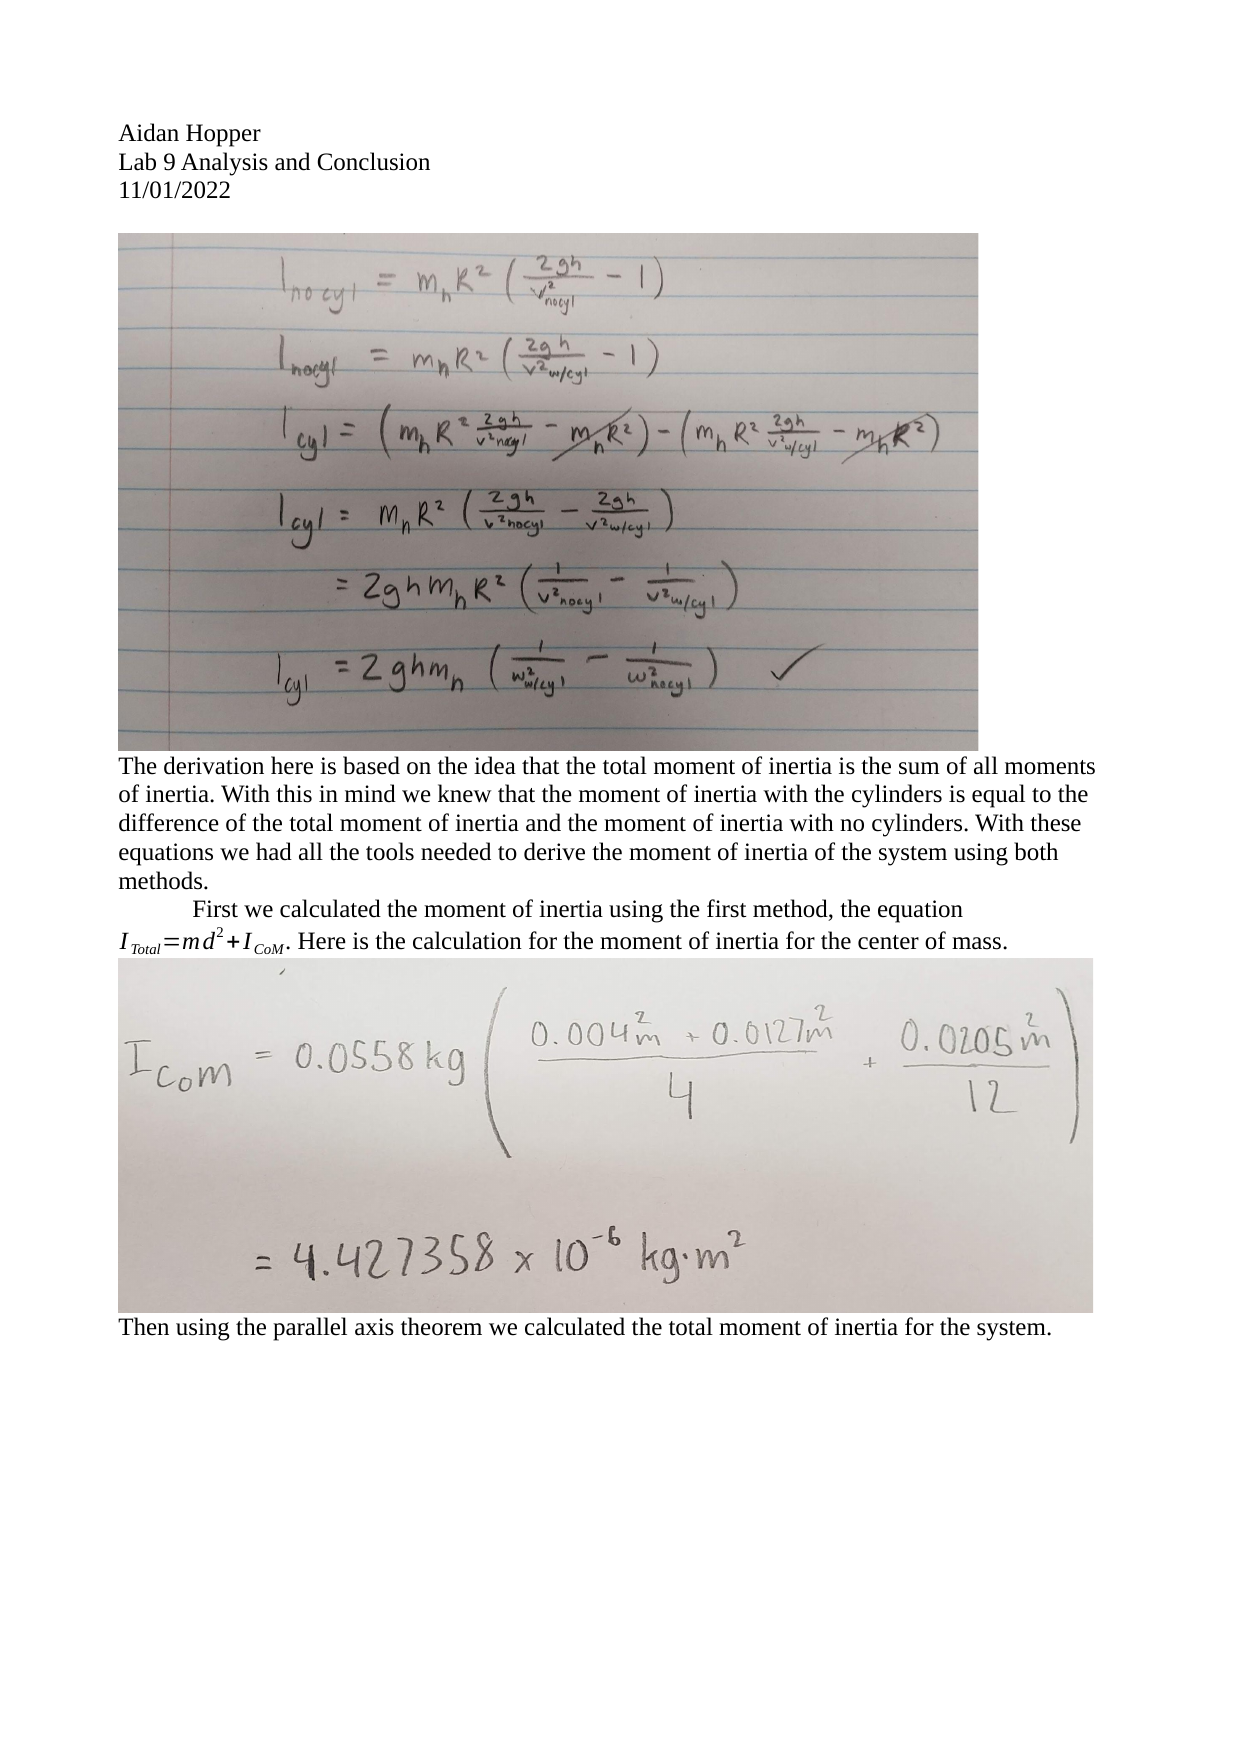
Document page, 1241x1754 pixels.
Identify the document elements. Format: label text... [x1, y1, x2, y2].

text Then using the parallel axis theorem we calculated the total moment of inertia for the system. [118, 1312, 1122, 1341]
picture [118, 233, 979, 751]
text First we calculated the moment of inertia using the first method, the equation . Here is the calculation for the moment of inertia for the center of mass. [118, 894, 1122, 958]
text The derivation here is based on the idea that the total moment of inertia is the sum of all moments of inertia. With this in mind we knew that the moment of inertia with the cylinders is equal to the difference of the total moment of inertia and the moment of inertia with no cylinders. With these equations we had all the tools needed to derive the moment of inertia of the system using both methods. [118, 751, 1122, 894]
picture [118, 958, 1094, 1313]
